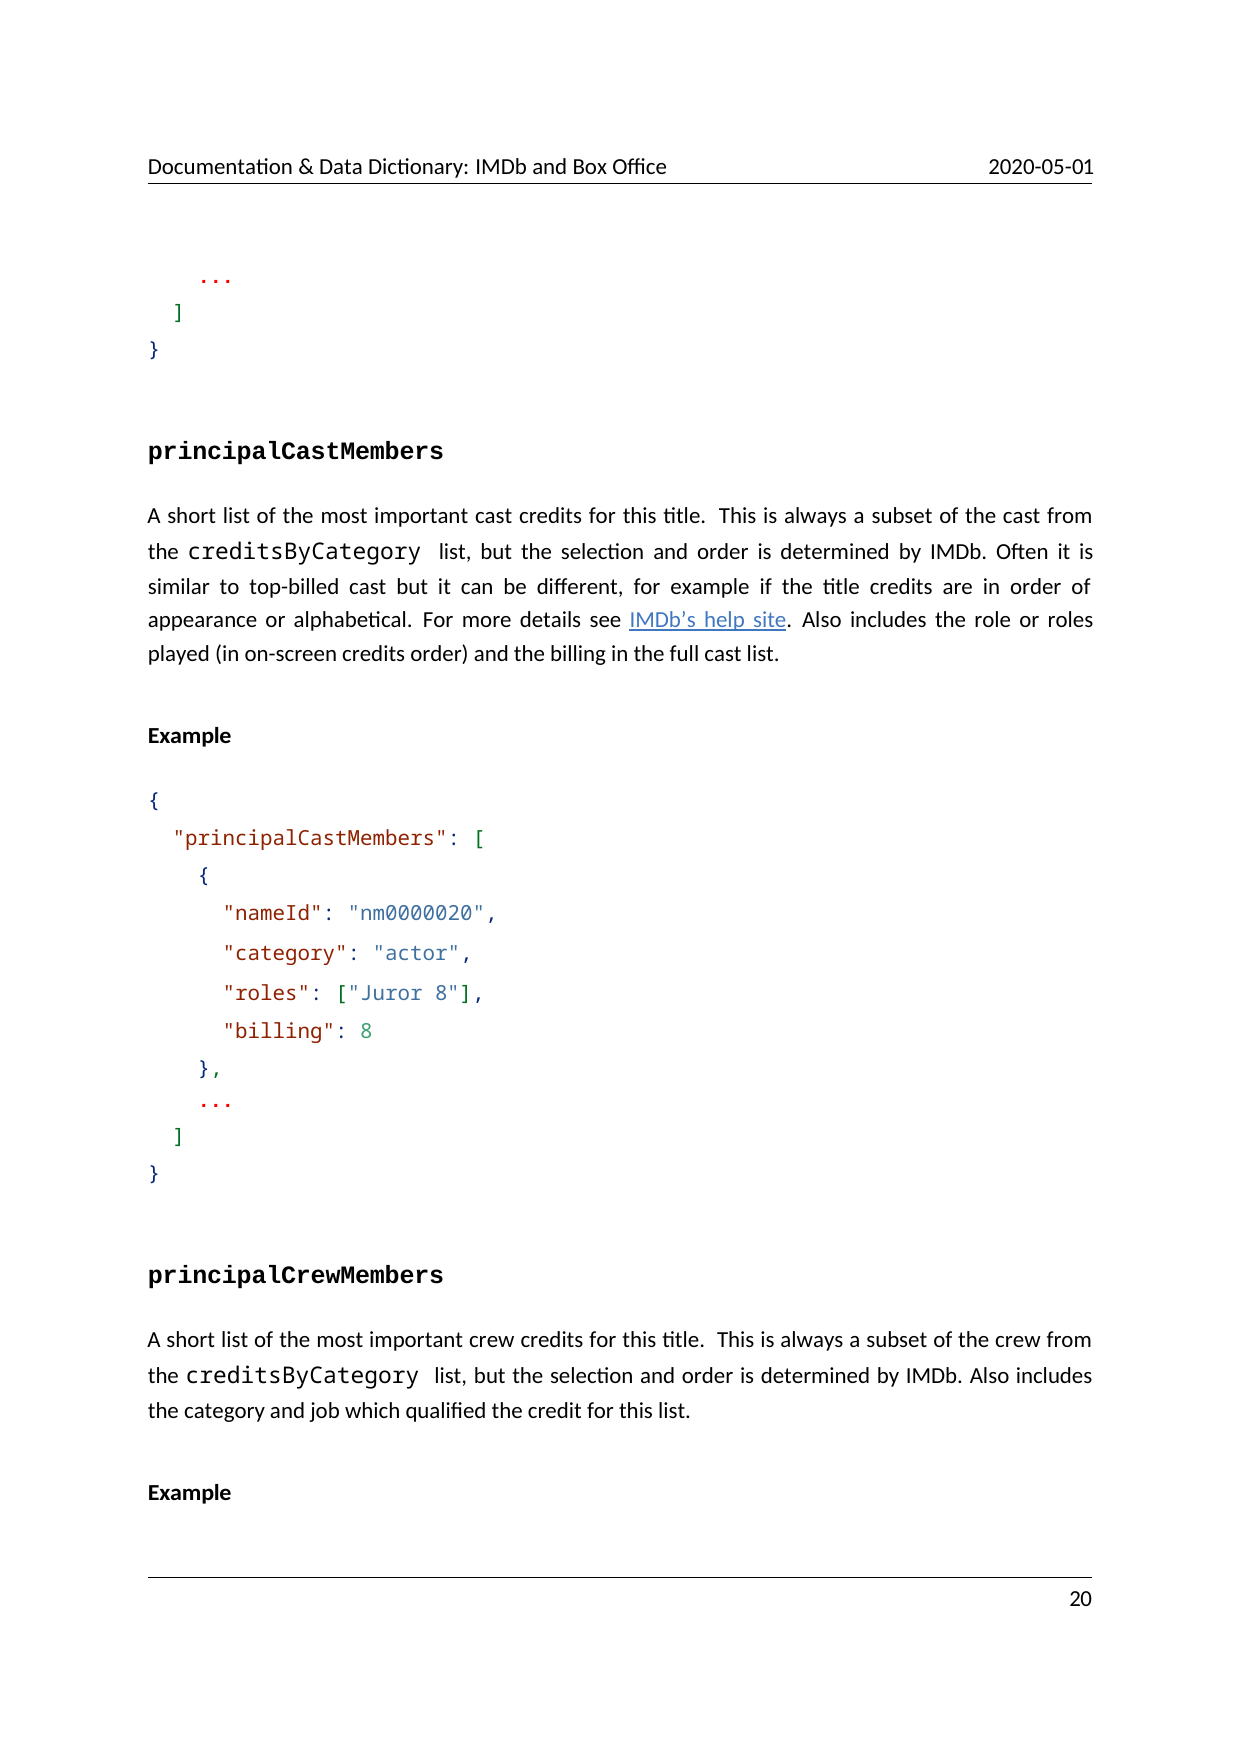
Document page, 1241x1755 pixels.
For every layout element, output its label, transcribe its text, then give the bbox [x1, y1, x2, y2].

text ... [197, 266, 1241, 289]
text "principalCastMembers": [ [172, 823, 1241, 851]
subtitle Example [148, 721, 1241, 749]
text } [148, 334, 1241, 363]
text A short list of the most important crew credits for this title. This is always a subset of the crew from the creditsByCategory list, but the selection and order is determined by IMDb. Also includes the category and job which qualified the credit for this list. [147, 1325, 1093, 1424]
text ] [172, 1121, 1241, 1149]
text }, [197, 1053, 1241, 1082]
text ... [197, 1090, 1241, 1114]
text "nameId": "nm0000020", "category": "actor", [222, 898, 497, 966]
subtitle principalCastMembers [148, 439, 1241, 467]
text "billing": 8 [222, 1016, 1241, 1044]
subtitle principalCrewMembers [148, 1263, 1241, 1291]
text ] [172, 297, 1241, 325]
text A short list of the most important cast credits for this title. This is always a subset of the cast from the creditsByCategory list, but the selection and order is determined by IMDb. Often it is similar to top-billed cast but it can be different, for example if the title credits are in order of appearance or alphabetical. For more details see IMDb’s help site. Also includes the role or roles played (in on-screen credits order) and the billing in the full cast list. [147, 501, 1094, 667]
subtitle Example [148, 1478, 1241, 1506]
text { [197, 860, 1241, 889]
text "roles": ["Juror 8"], [222, 978, 1241, 1007]
text } [148, 1158, 1241, 1187]
text { [148, 785, 1241, 814]
